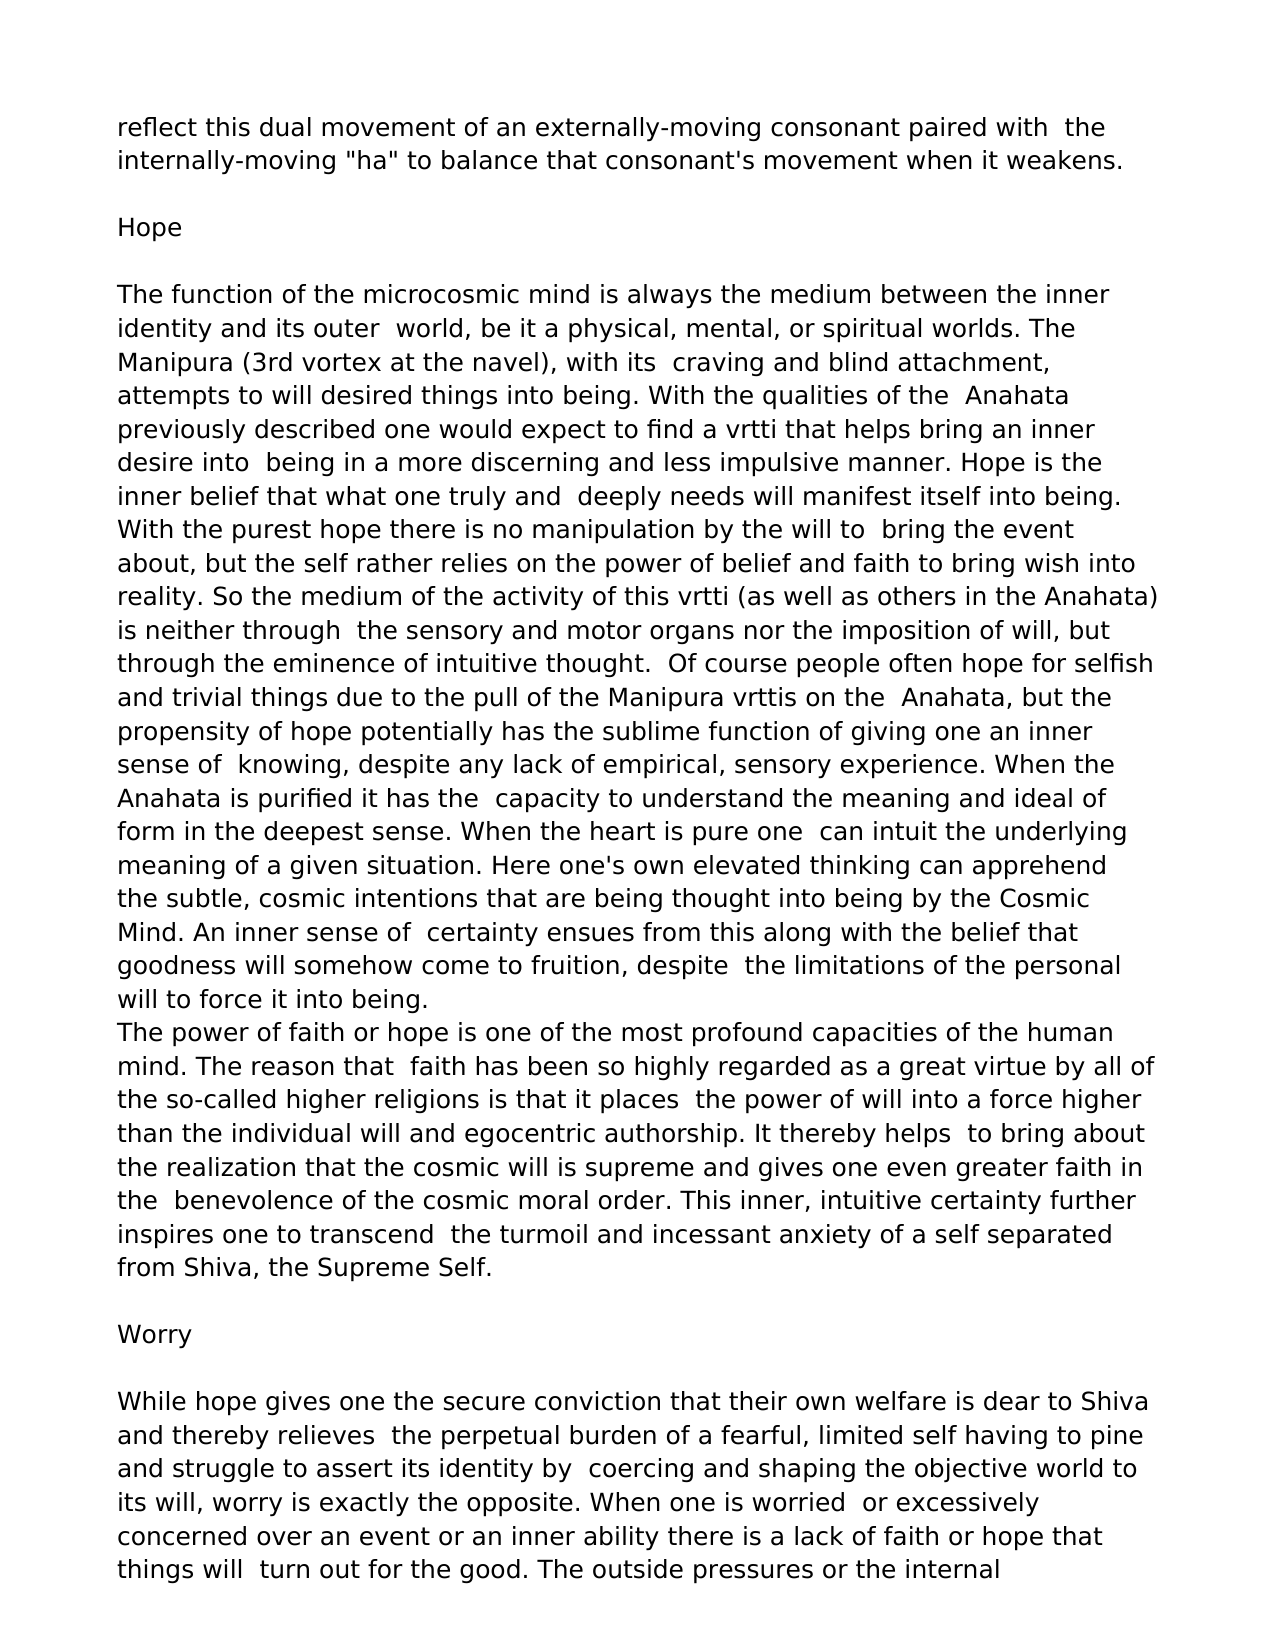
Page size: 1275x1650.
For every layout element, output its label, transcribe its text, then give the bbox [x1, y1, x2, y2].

text While hope gives one the secure conviction that their own welfare is dear to Shiva and thereby relieves the perpetual burden of a fearful, limited self having to pine and struggle to assert its identity by coercing and shaping the objective world to its will, worry is exactly the opposite. When one is worried or excessively concerned over an event or an inner ability there is a lack of faith or hope that things will turn out for the good. The outside pressures or the internal [117, 1388, 1159, 1584]
text Worry [117, 1321, 1159, 1350]
text Hope [117, 214, 1159, 243]
text reflect this dual movement of an externally-moving consonant paired with the internally-moving "ha" to balance that consonant's movement when it weakens. [117, 113, 1159, 176]
text The power of faith or hope is one of the most profound capacities of the human mind. The reason that faith has been so highly regarded as a great virtue by all of the so-called higher religions is that it places the power of will into a force higher than the individual will and egocentric authorship. It thereby helps to bring about the realization that the cosmic will is supreme and gives one even greater faith in the benevolence of the cosmic moral order. This inner, intuitive certainty further inspires one to transcend the turmoil and incessant anxiety of a self separated from Shiva, the Supreme Self. [117, 1019, 1159, 1283]
text The function of the microcosmic mind is always the medium between the inner identity and its outer world, be it a physical, mental, or spiritual worlds. The Manipura (3rd vortex at the navel), with its craving and blind attachment, attempts to will desired things into being. With the qualities of the Anahata previously described one would expect to find a vrtti that helps bring an inner desire into being in a more discerning and less impulsive manner. Hope is the inner belief that what one truly and deeply needs will manifest itself into being. With the purest hope there is no manipulation by the will to bring the event about, but the self rather relies on the power of belief and faith to bring wish into reality. So the medium of the activity of this vrtti (as well as others in the Anahata) is neither through the sensory and motor organs nor the imposition of will, but through the eminence of intuitive thought. Of course people often hope for selfish and trivial things due to the pull of the Manipura vrttis on the Anahata, but the propensity of hope potentially has the sublime function of giving one an inner sense of knowing, despite any lack of empirical, sensory experience. When the Anahata is purified it has the capacity to understand the meaning and ideal of form in the deepest sense. When the heart is pure one can intuit the underlying meaning of a given situation. Here one's own elevated thinking can apprehend the subtle, cosmic intentions that are being thought into being by the Cosmic Mind. An inner sense of certainty ensues from this along with the belief that goodness will somehow come to fruition, despite the limitations of the personal will to force it into being. [117, 281, 1159, 1014]
